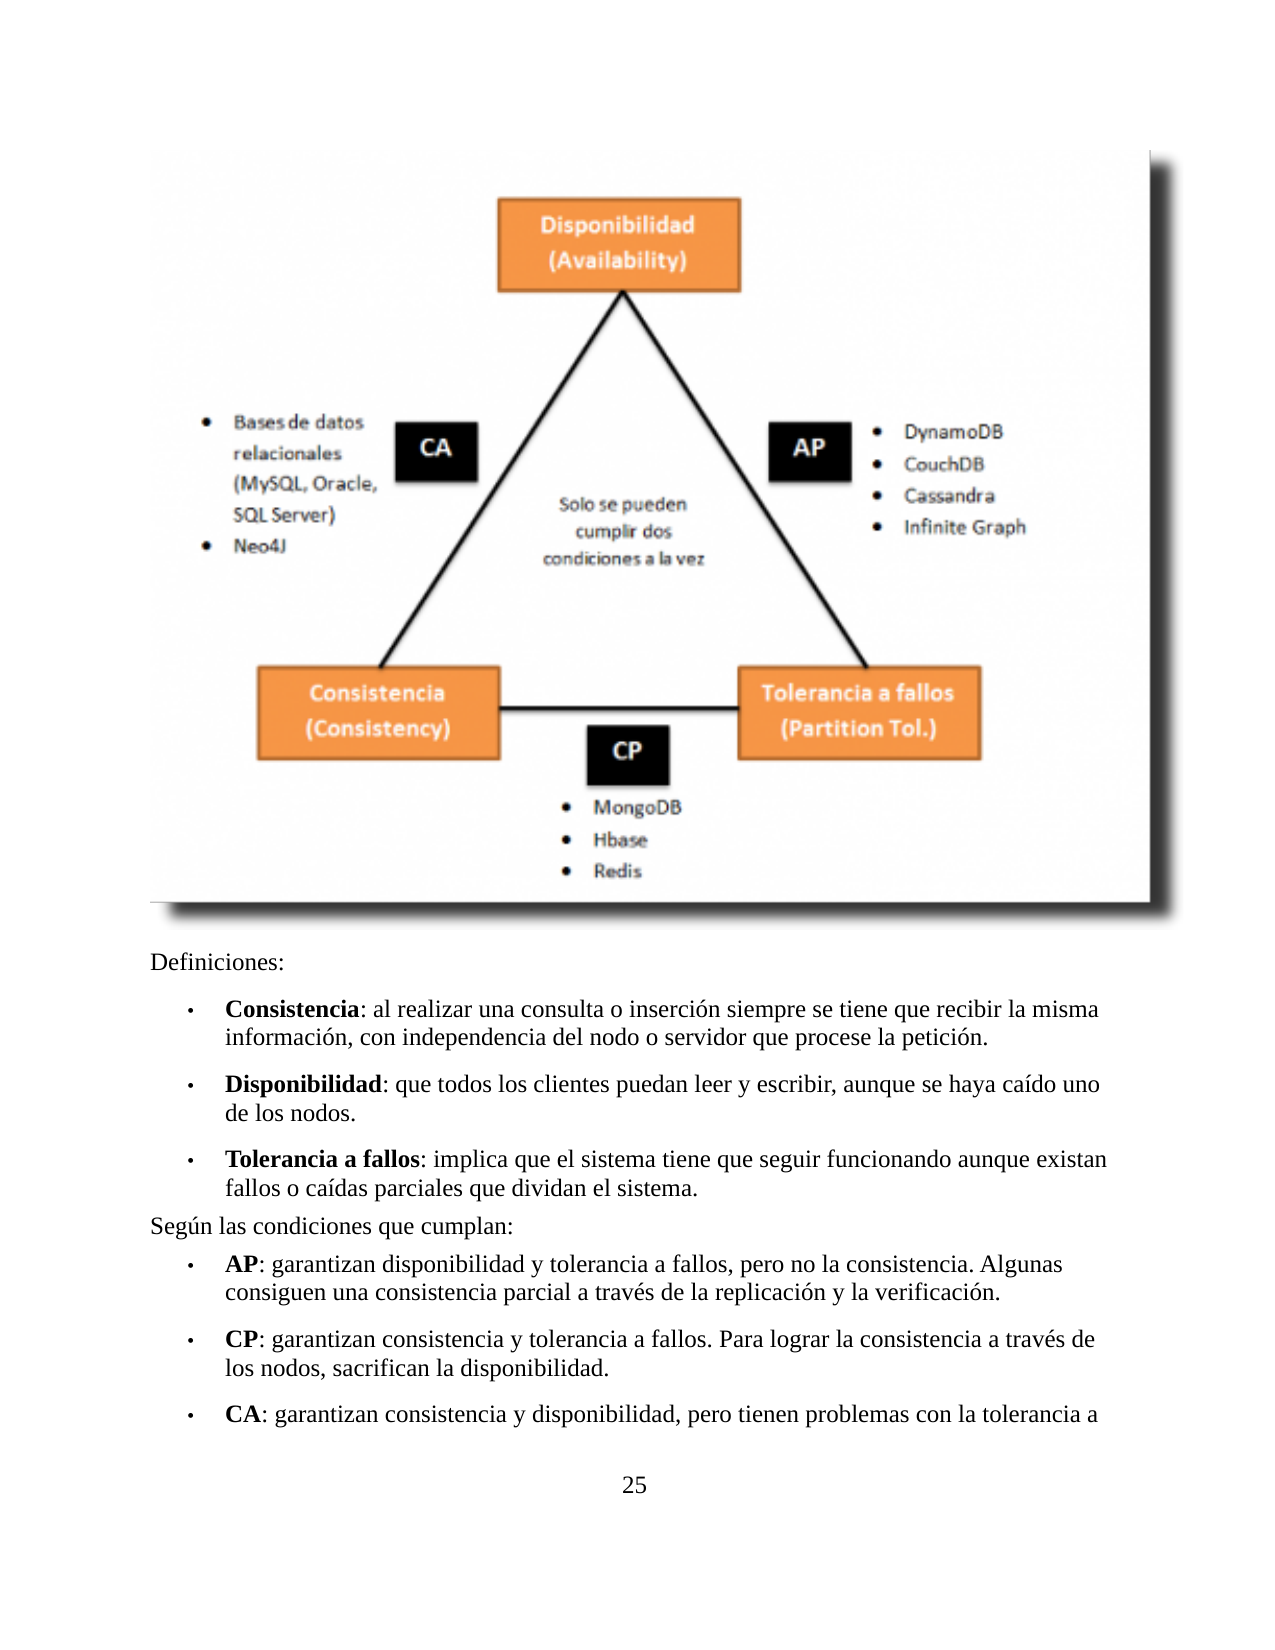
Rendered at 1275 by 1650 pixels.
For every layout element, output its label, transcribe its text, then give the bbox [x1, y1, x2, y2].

text Definiciones: [150, 947, 1125, 976]
list Consistencia: al realizar una consulta o inserción siempre se tiene que recibir la misma información, con independencia del nodo o servidor que procese la petición. [187, 994, 1125, 1051]
text Según las condiciones que cumplan: [150, 1211, 1125, 1240]
list AP: garantizan disponibilidad y tolerancia a fallos, pero no la consistencia. Algunas consiguen una consistencia parcial a través de la replicación y la verificación. [187, 1249, 1125, 1306]
list Disponibilidad: que todos los clientes puedan leer y escribir, aunque se haya caído uno de los nodos. [187, 1069, 1125, 1127]
list Tolerancia a fallos: implica que el sistema tiene que seguir funcionando aunque existan fallos o caídas parciales que dividan el sistema. [187, 1144, 1125, 1202]
list CP: garantizan consistencia y tolerancia a fallos. Para lograr la consistencia a través de los nodos, sacrifican la disponibilidad. [187, 1324, 1125, 1382]
picture [150, 150, 1184, 930]
list CA: garantizan consistencia y disponibilidad, pero tienen problemas con la tolerancia a [187, 1399, 1125, 1428]
